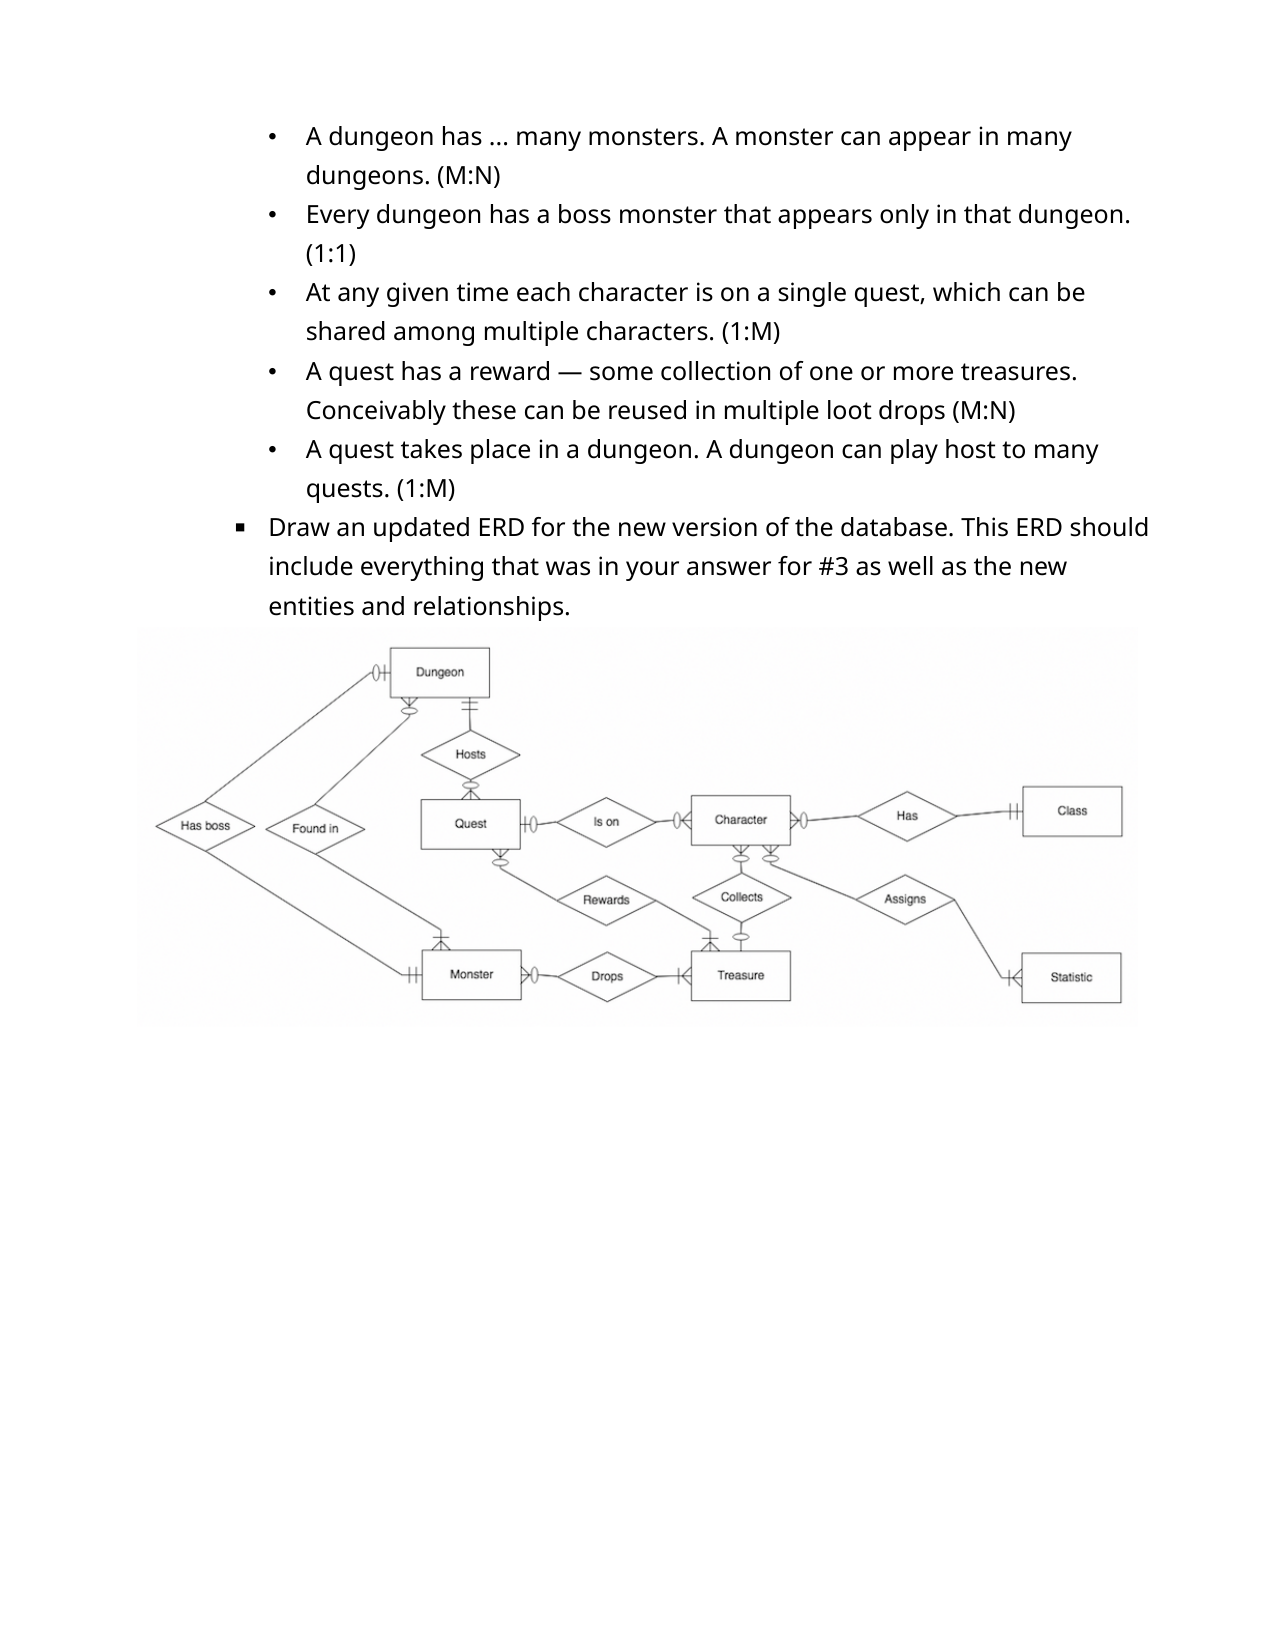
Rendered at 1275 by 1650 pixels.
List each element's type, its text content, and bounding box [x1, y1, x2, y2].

list Draw an updated ERD for the new version of the database. This ERD should include everything that was in your answer for #3 as well as the new entities and relationships. [231, 510, 1157, 622]
list A quest has a reward — some collection of one or more treasures. Conceivably these can be reused in multiple loot drops (M:N) [268, 353, 1157, 426]
list At any given time each character is on a single quest, which can be shared among multiple characters. (1:M) [268, 275, 1157, 348]
picture [136, 627, 1139, 1027]
list A dungeon has ... many monsters. A monster can appear in many dungeons. (M:N) [268, 118, 1157, 191]
list A quest takes place in a dungeon. A dungeon can play host to many quests. (1:M) [268, 431, 1157, 505]
list Every dungeon has a boss monster that appears only in that dungeon. (1:1) [268, 196, 1157, 270]
